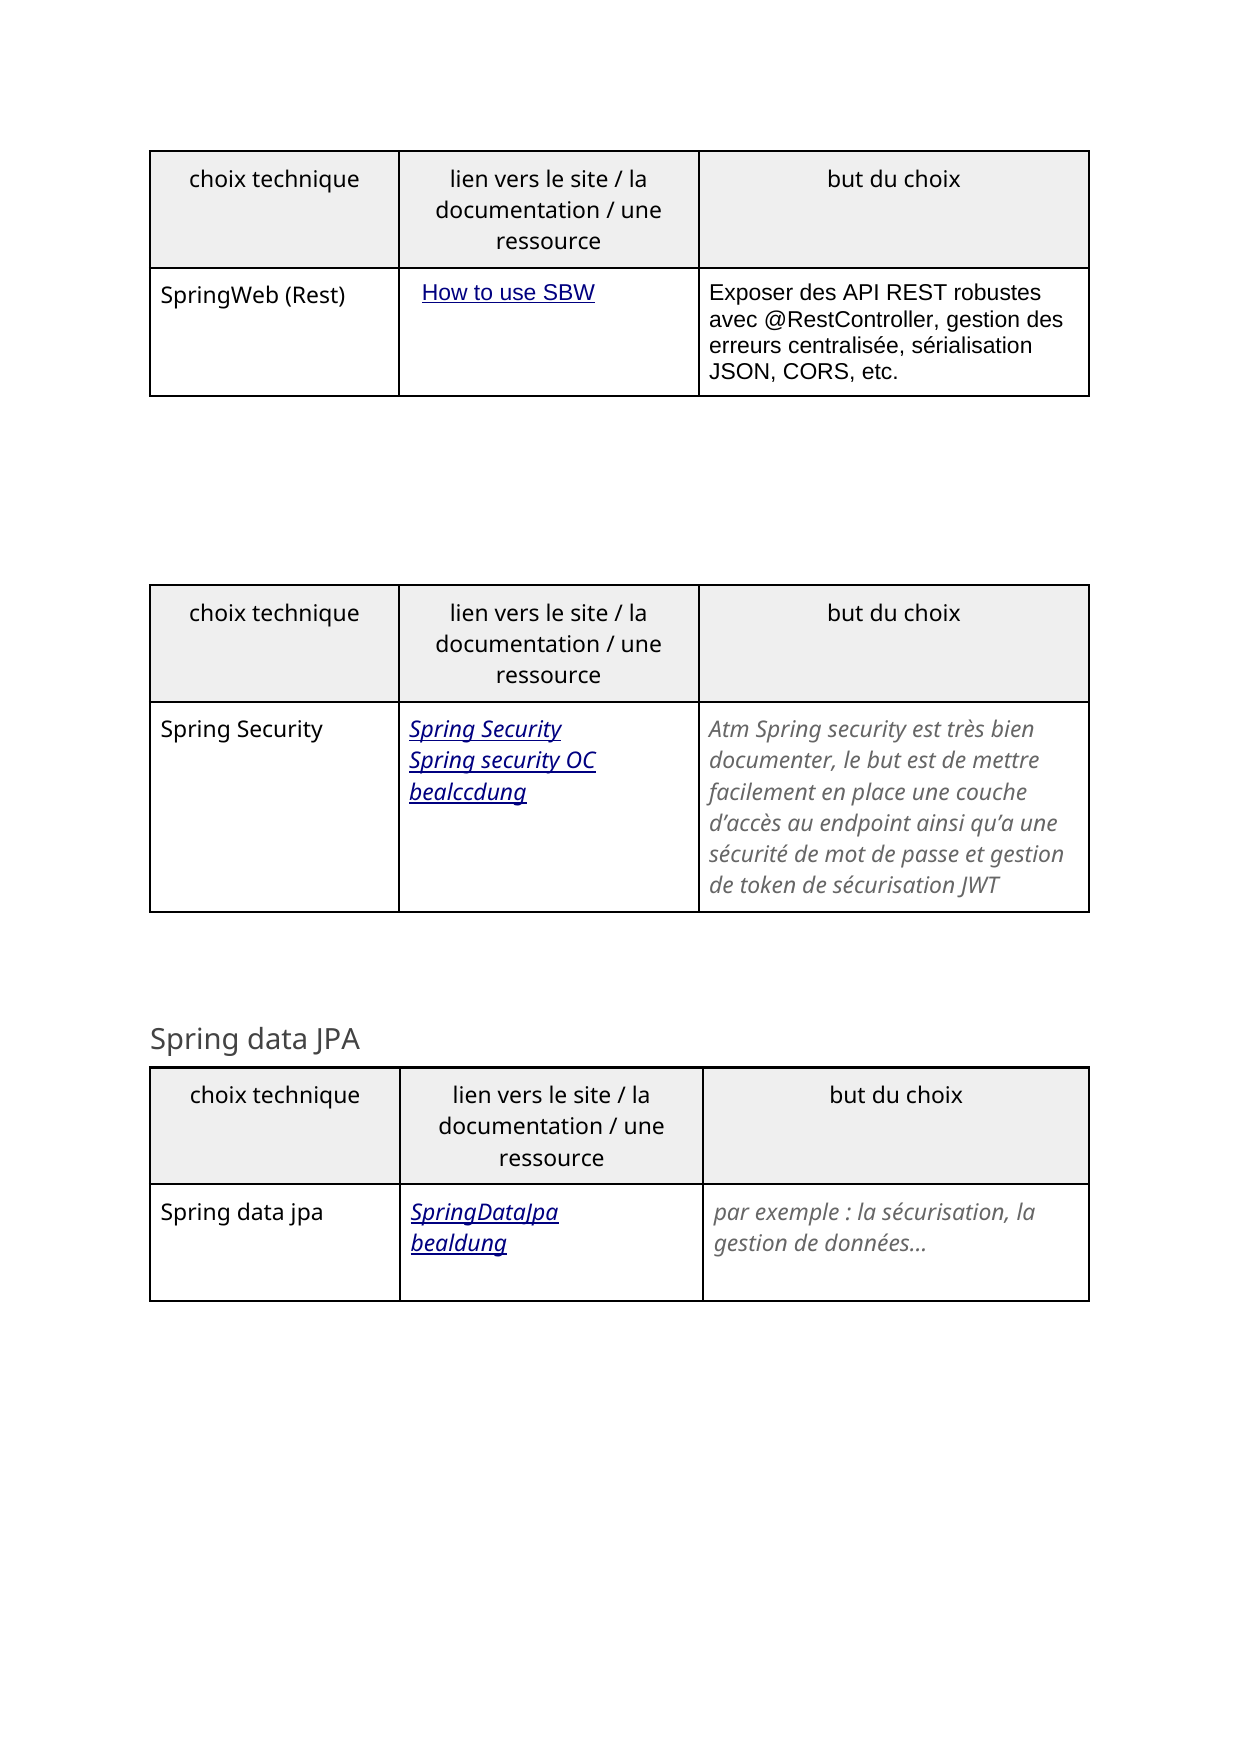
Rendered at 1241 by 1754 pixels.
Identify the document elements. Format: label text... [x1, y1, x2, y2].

table_header but du choix [704, 1069, 1088, 1183]
table_cell SpringDataJpa bealdung [401, 1185, 702, 1300]
table_cell par exemple : la sécurisation, la gestion de données… [704, 1185, 1088, 1300]
table_header choix technique [151, 586, 398, 701]
table_header lien vers le site / la documentation / une ressource [400, 586, 698, 701]
table_cell Spring data jpa [151, 1185, 399, 1300]
subtitle Spring data JPA [150, 1018, 1090, 1058]
table_header choix technique [151, 152, 398, 267]
table_cell Exposer des API REST robustes avec @RestController, gestion des erreurs centralisée, sérialisation JSON, CORS, etc. [700, 269, 1088, 395]
table_cell Spring Security Spring security OC bealccdung [400, 703, 698, 911]
table_cell Atm Spring security est très bien documenter, le but est de mettre facilement en place une couche d’accès au endpoint ainsi qu’a une sécurité de mot de passe et gestion de token de sécurisation JWT [700, 703, 1088, 911]
table_header but du choix [700, 152, 1088, 267]
table_header but du choix [700, 586, 1088, 701]
table_cell Spring Security [151, 703, 398, 911]
table_header lien vers le site / la documentation / une ressource [400, 152, 698, 267]
table_header choix technique [151, 1069, 399, 1183]
table_cell How to use SBW [400, 269, 698, 395]
table_cell SpringWeb (Rest) [151, 269, 398, 395]
table_header lien vers le site / la documentation / une ressource [401, 1069, 702, 1183]
